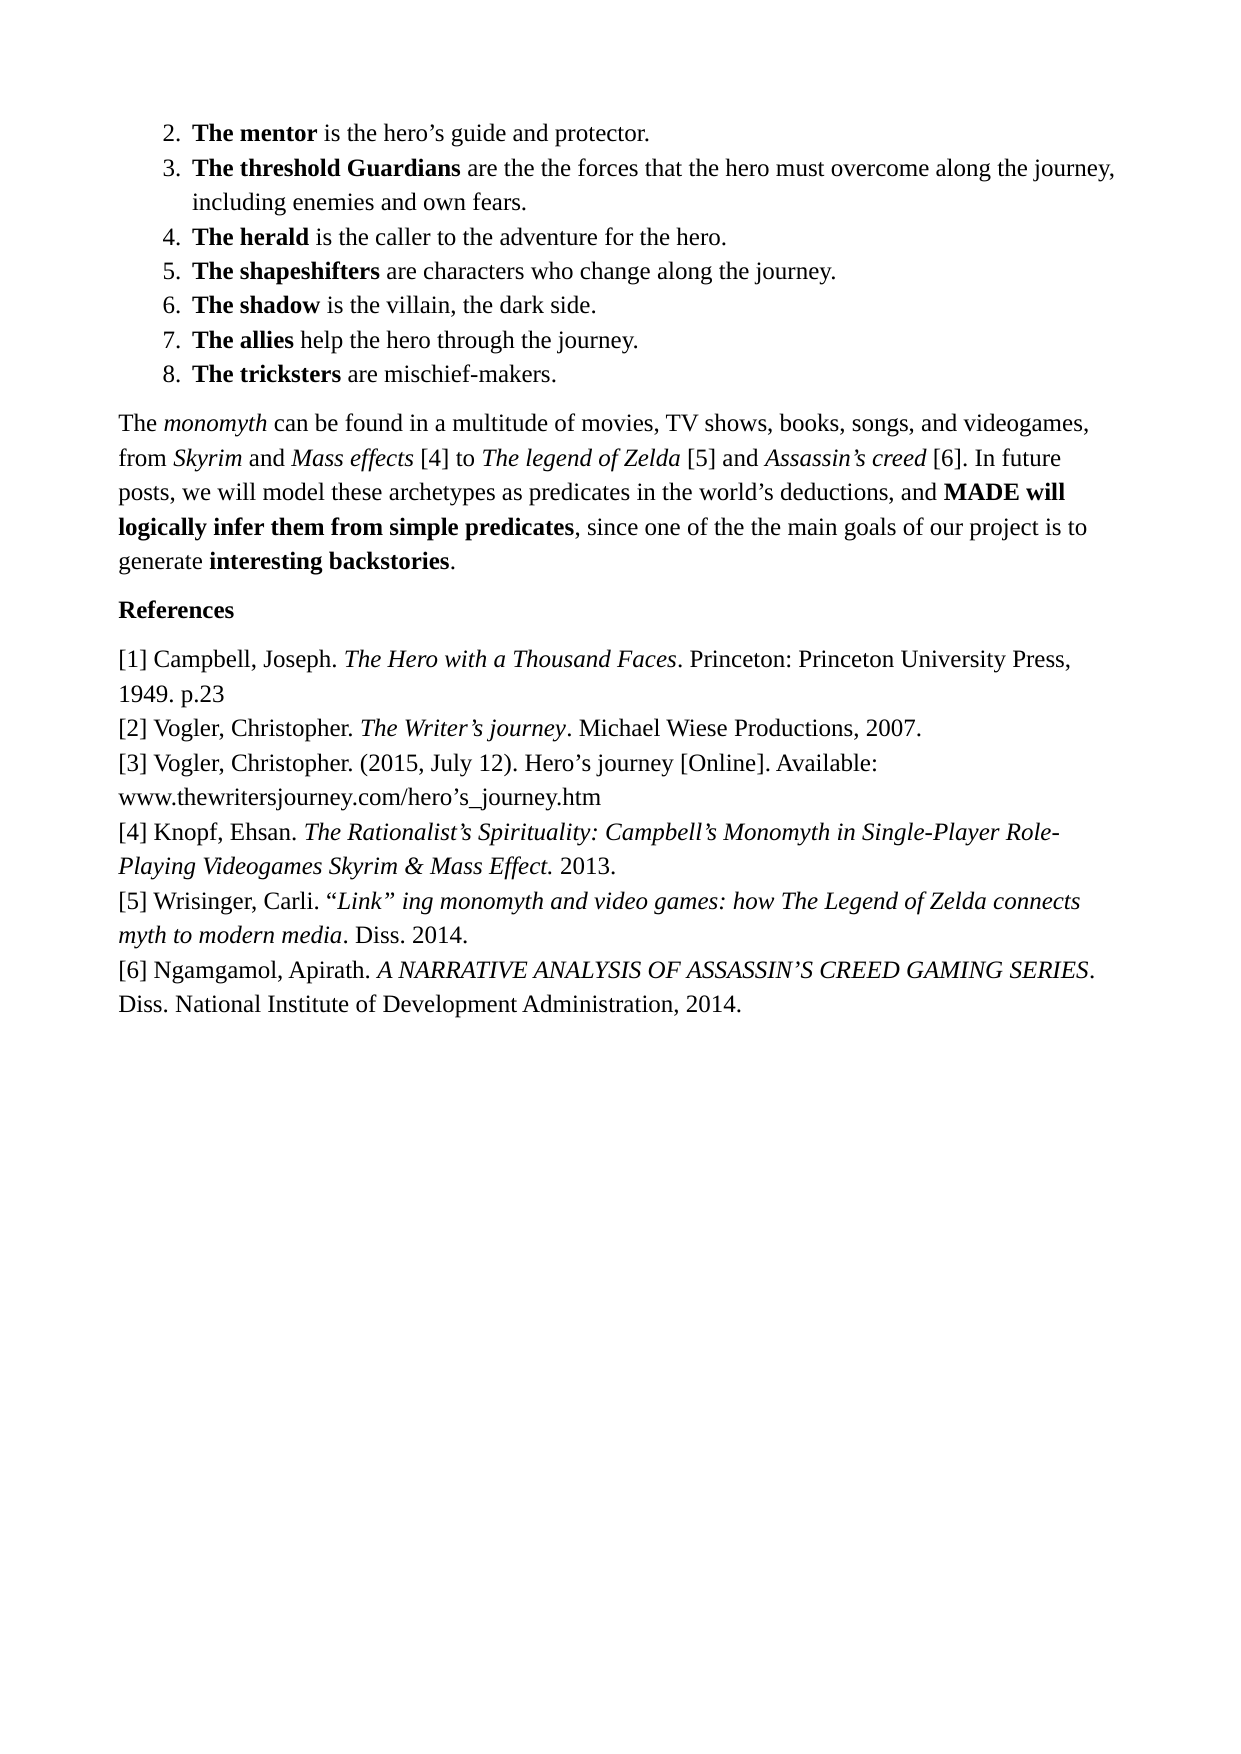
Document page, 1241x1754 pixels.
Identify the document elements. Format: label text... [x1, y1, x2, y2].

list The threshold Guardians are the the forces that the hero must overcome along the journey, including enemies and own fears. [162, 153, 1122, 216]
text References [118, 596, 1122, 624]
list The herald is the caller to the adventure for the hero. [162, 222, 1122, 250]
list The shapeshifters are characters who change along the journey. [162, 256, 1122, 285]
list The tricksters are mischief-makers. [162, 359, 1122, 388]
list The mentor is the hero’s guide and protector. [162, 118, 1122, 147]
text [1] Campbell, Joseph. The Hero with a Thousand Faces. Princeton: Princeton University Press, 1949. p.23 [2] Vogler, Christopher. The Writer’s journey. Michael Wiese Productions, 2007. [3] Vogler, Christopher. (2015, July 12). Hero’s journey [Online]. Available: www.thewritersjourney.com/hero’s_journey.htm [4] Knopf, Ehsan. The Rationalist’s Spirituality: Campbell’s Monomyth in Single-Player Role-Playing Videogames Skyrim & Mass Effect. 2013. [5] Wrisinger, Carli. “Link” ing monomyth and video games: how The Legend of Zelda connects myth to modern media. Diss. 2014. [6] Ngamgamol, Apirath. A NARRATIVE ANALYSIS OF ASSASSIN’S CREED GAMING SERIES. Diss. National Institute of Development Administration, 2014. [118, 644, 1122, 1018]
list The allies help the hero through the journey. [162, 325, 1122, 354]
text The monomyth can be found in a multitude of movies, TV shows, books, songs, and videogames, from Skyrim and Mass effects [4] to The legend of Zelda [5] and Assassin’s creed [6]. In future posts, we will model these archetypes as predicates in the world’s deductions, and MADE will logically infer them from simple predicates, since one of the the main goals of our project is to generate interesting backstories. [118, 408, 1122, 575]
list The shadow is the villain, the dark side. [162, 291, 1122, 319]
